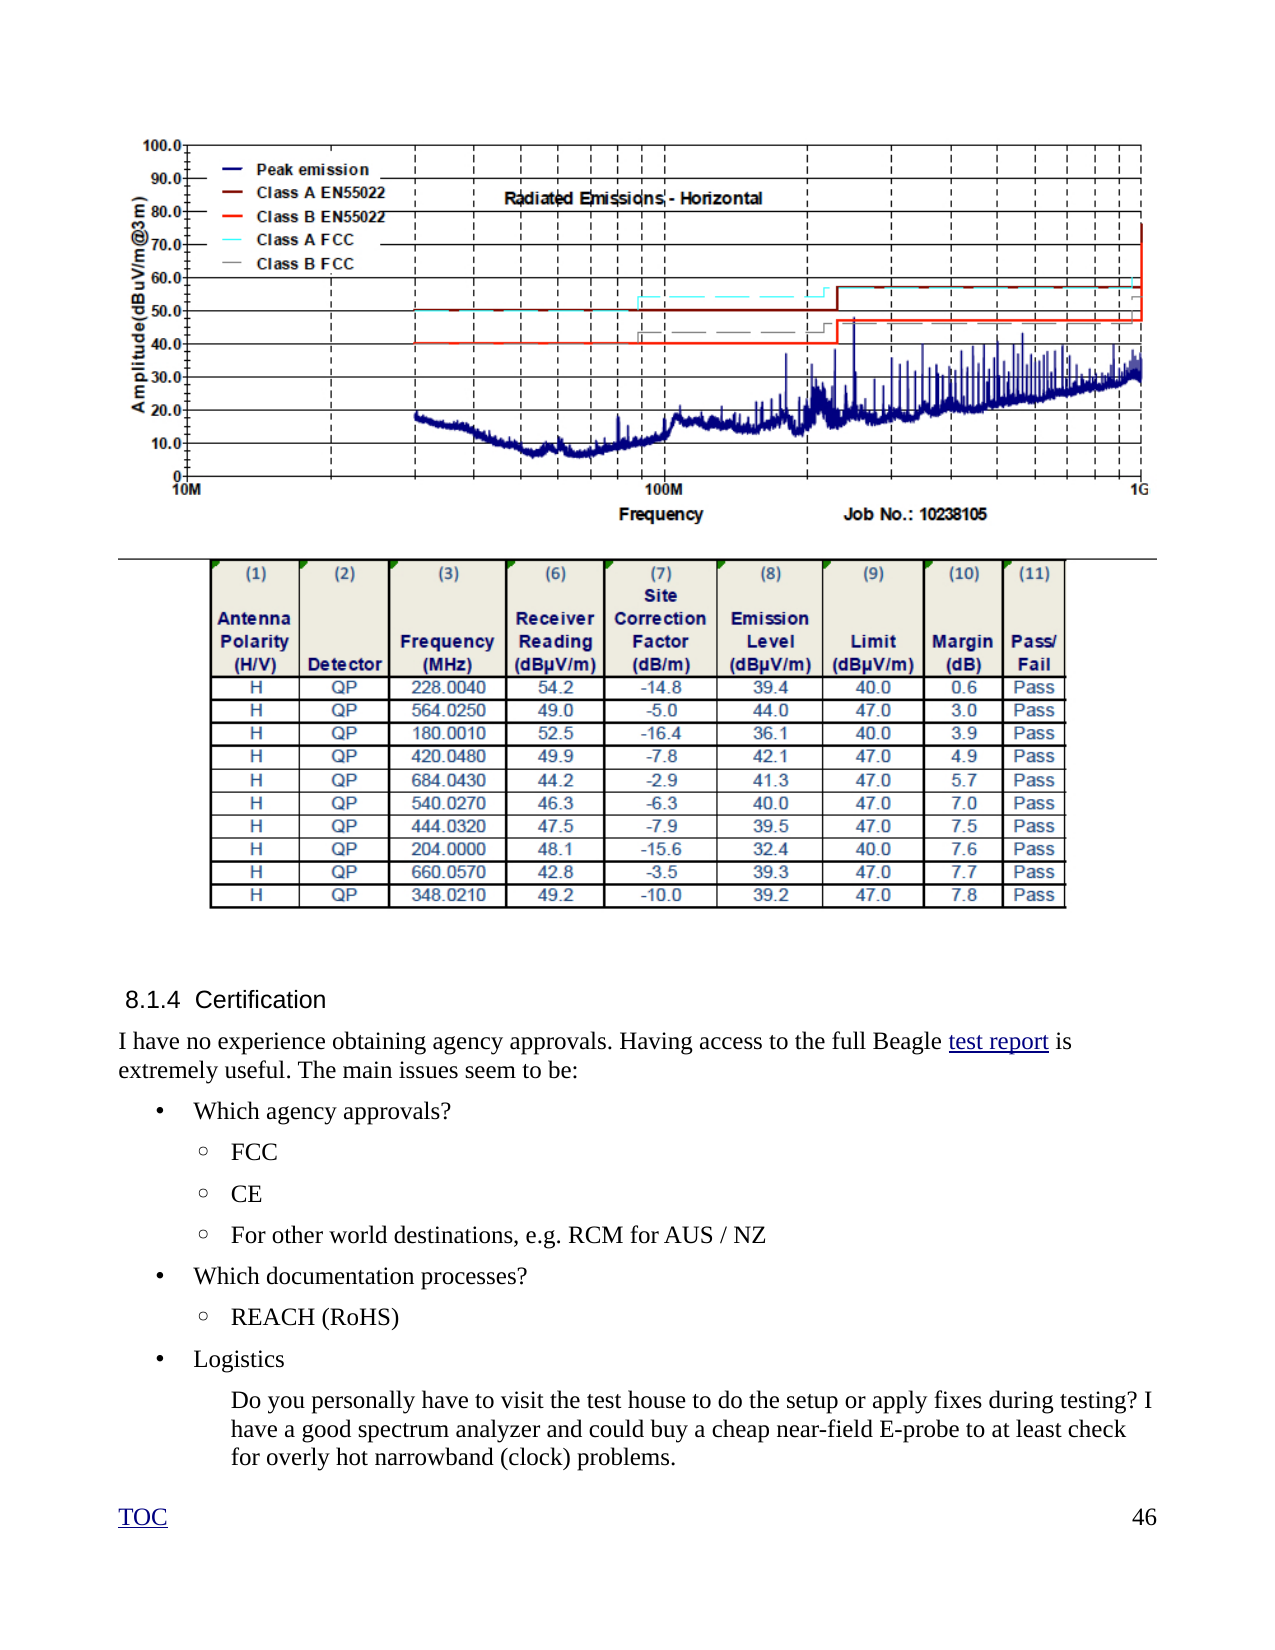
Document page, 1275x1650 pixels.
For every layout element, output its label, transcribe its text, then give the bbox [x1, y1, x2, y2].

list Which agency approvals? [156, 1096, 1157, 1125]
subtitle Certification [118, 985, 1157, 1014]
text I have no experience obtaining agency approvals. Having access to the full Beagle test report is extremely useful. The main issues seem to be: [118, 1026, 1157, 1084]
list REACH (RoHS) [193, 1302, 1157, 1331]
list CE [193, 1179, 1157, 1207]
list Do you personally have to visit the test house to do the setup or apply fixes during testing? I have a good spectrum analyzer and could buy a cheap near-field E-probe to at least check for overly hot narrowband (clock) problems. [193, 1385, 1157, 1471]
list FCC [193, 1137, 1157, 1166]
list Logistics [156, 1344, 1157, 1372]
list For other world destinations, e.g. RCM for AUS / NZ [193, 1220, 1157, 1249]
picture [118, 118, 1157, 919]
list Which documentation processes? [156, 1261, 1157, 1290]
